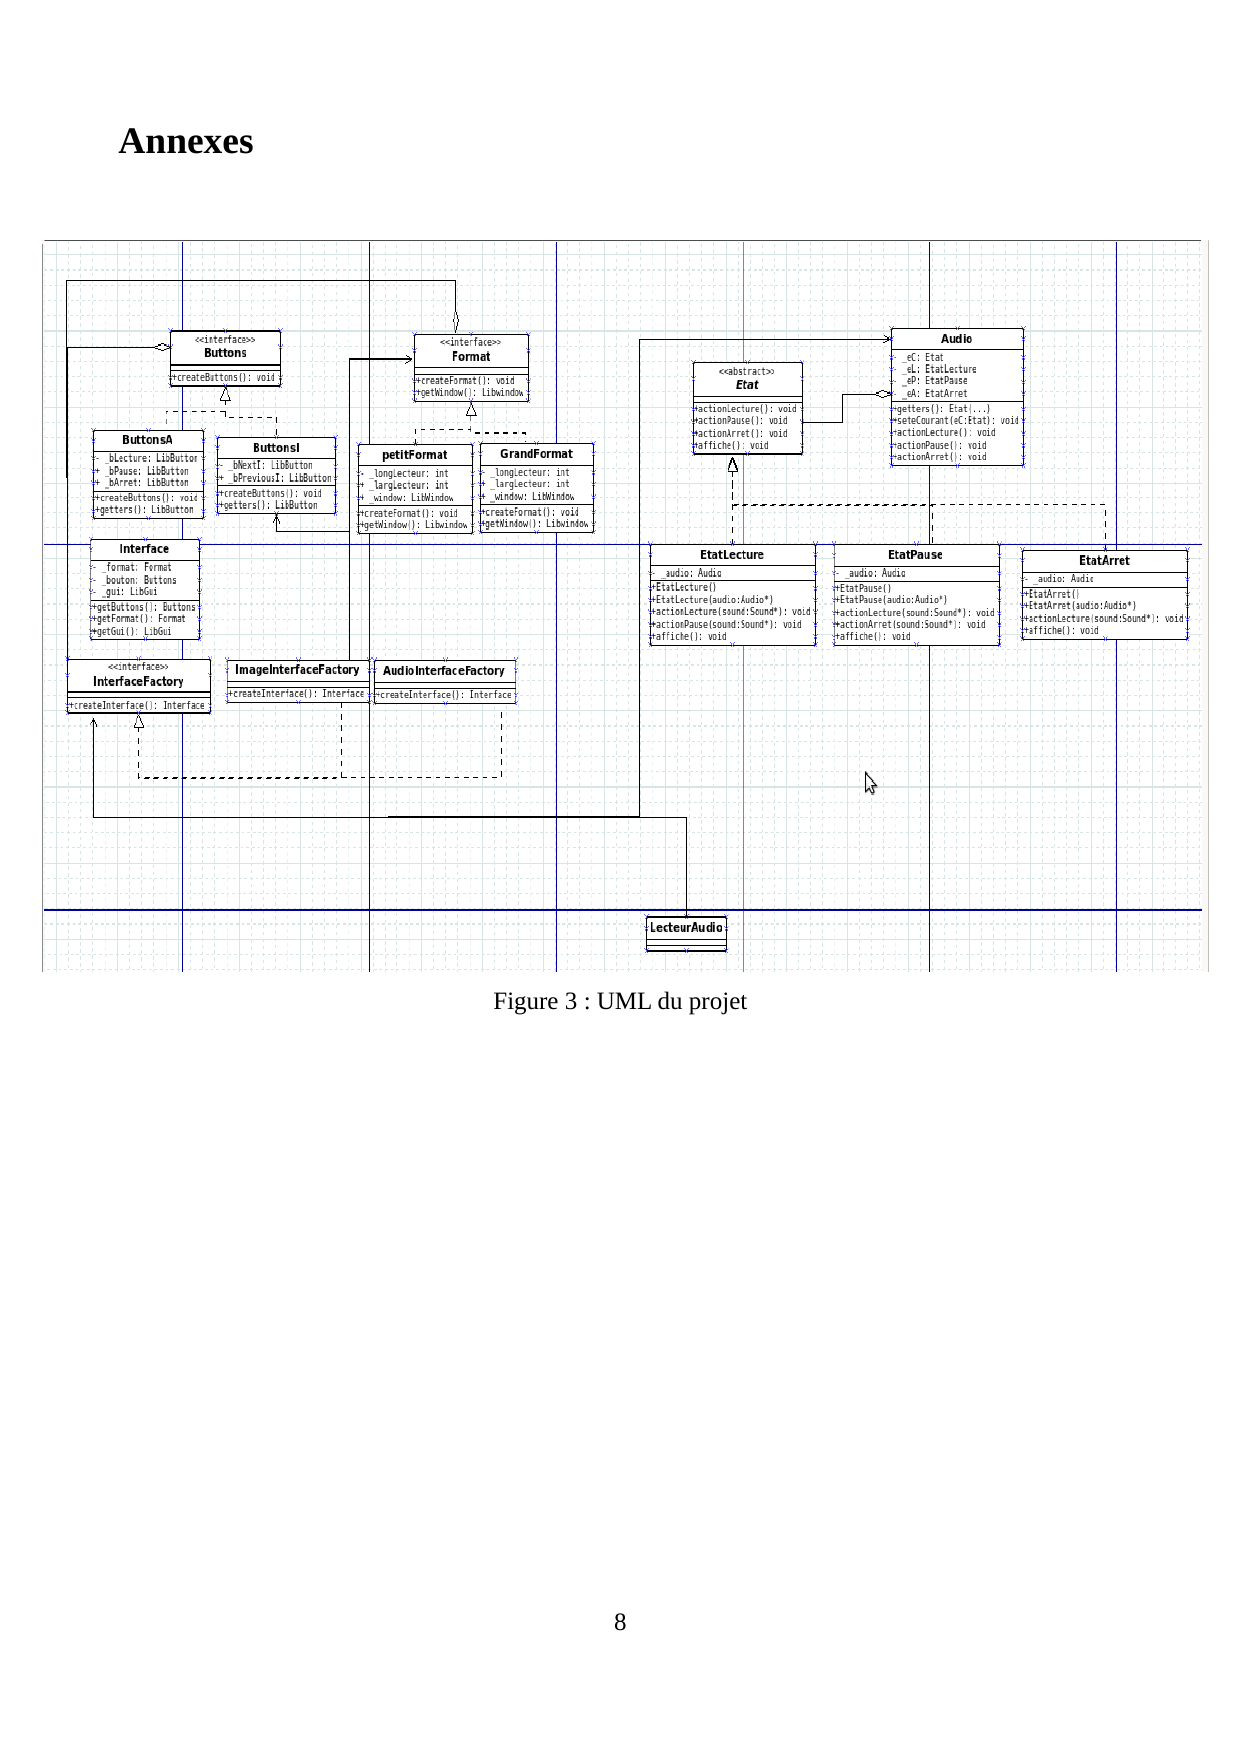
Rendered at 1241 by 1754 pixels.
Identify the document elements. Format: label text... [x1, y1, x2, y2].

text Figure 3 : UML du projet [118, 972, 1122, 1014]
subtitle Annexes [118, 118, 1122, 161]
picture [42, 240, 1209, 972]
